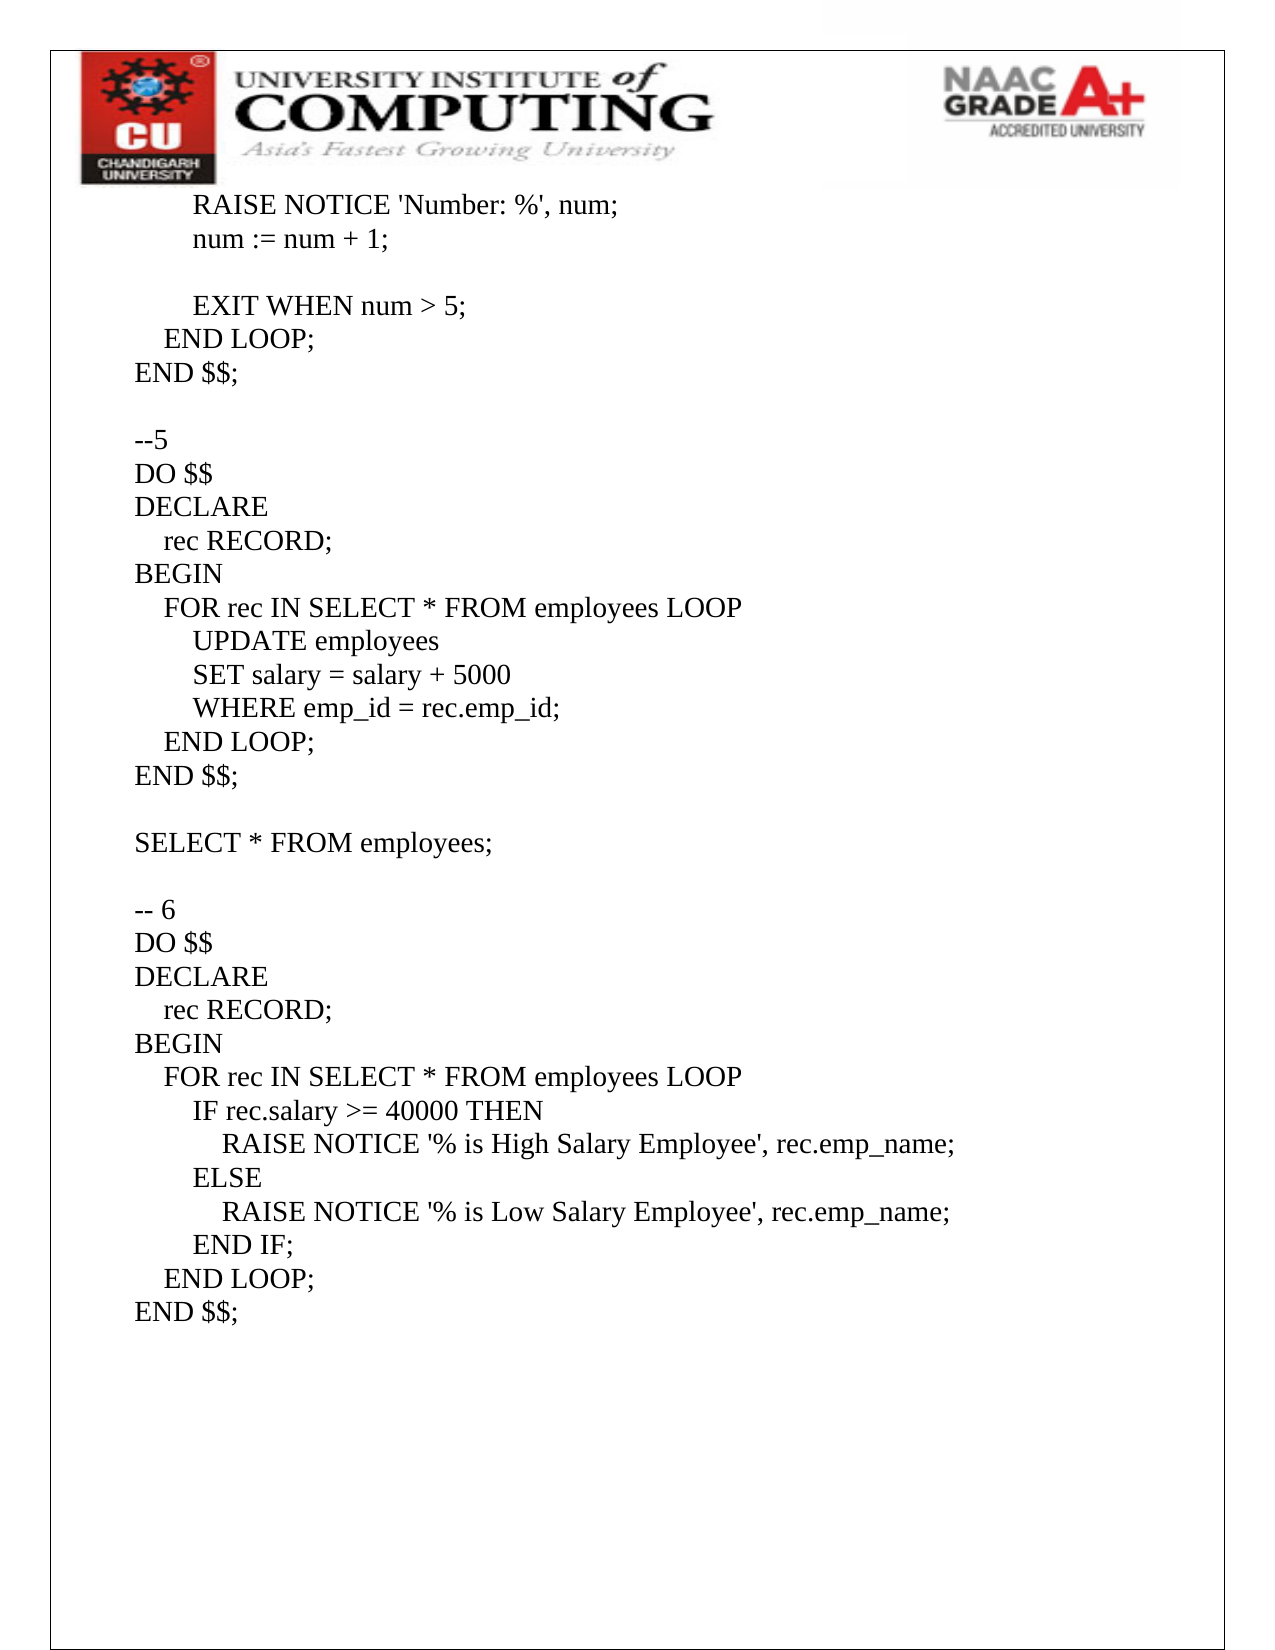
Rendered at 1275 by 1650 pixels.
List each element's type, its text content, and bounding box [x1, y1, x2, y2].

text END $$; [134, 355, 1200, 389]
text END LOOP; [134, 1261, 1200, 1294]
text FOR rec IN SELECT * FROM employees LOOP [134, 590, 1200, 623]
text SELECT * FROM employees; [134, 825, 1200, 858]
text BEGIN [134, 556, 1200, 590]
text RAISE NOTICE '% is Low Salary Employee', rec.emp_name; [134, 1194, 1200, 1227]
text BEGIN [134, 1026, 1200, 1059]
text num := num + 1; [134, 221, 1200, 254]
text WHERE emp_id = rec.emp_id; [134, 691, 1200, 724]
text DECLARE [134, 959, 1200, 992]
text END LOOP; [134, 322, 1200, 355]
picture [75, 51, 1181, 188]
text END IF; [134, 1227, 1200, 1261]
text RAISE NOTICE '% is High Salary Employee', rec.emp_name; [134, 1127, 1200, 1160]
text FOR rec IN SELECT * FROM employees LOOP [134, 1059, 1200, 1093]
text IF rec.salary >= 40000 THEN [134, 1093, 1200, 1127]
text END $$; [134, 758, 1200, 791]
text -- 6 [134, 892, 1200, 925]
text --5 [134, 422, 1200, 456]
text SET salary = salary + 5000 [134, 657, 1200, 691]
text END LOOP; [134, 724, 1200, 758]
text DECLARE [134, 489, 1200, 523]
text ELSE [134, 1160, 1200, 1194]
text DO $$ [134, 456, 1200, 489]
text EXIT WHEN num > 5; [134, 288, 1200, 322]
text rec RECORD; [134, 992, 1200, 1026]
text rec RECORD; [134, 523, 1200, 556]
picture [75, 0, 1181, 50]
text END $$; [134, 1294, 1200, 1328]
text RAISE NOTICE 'Number: %', num; [134, 187, 1200, 221]
text DO $$ [134, 925, 1200, 959]
text UPDATE employees [134, 623, 1200, 657]
